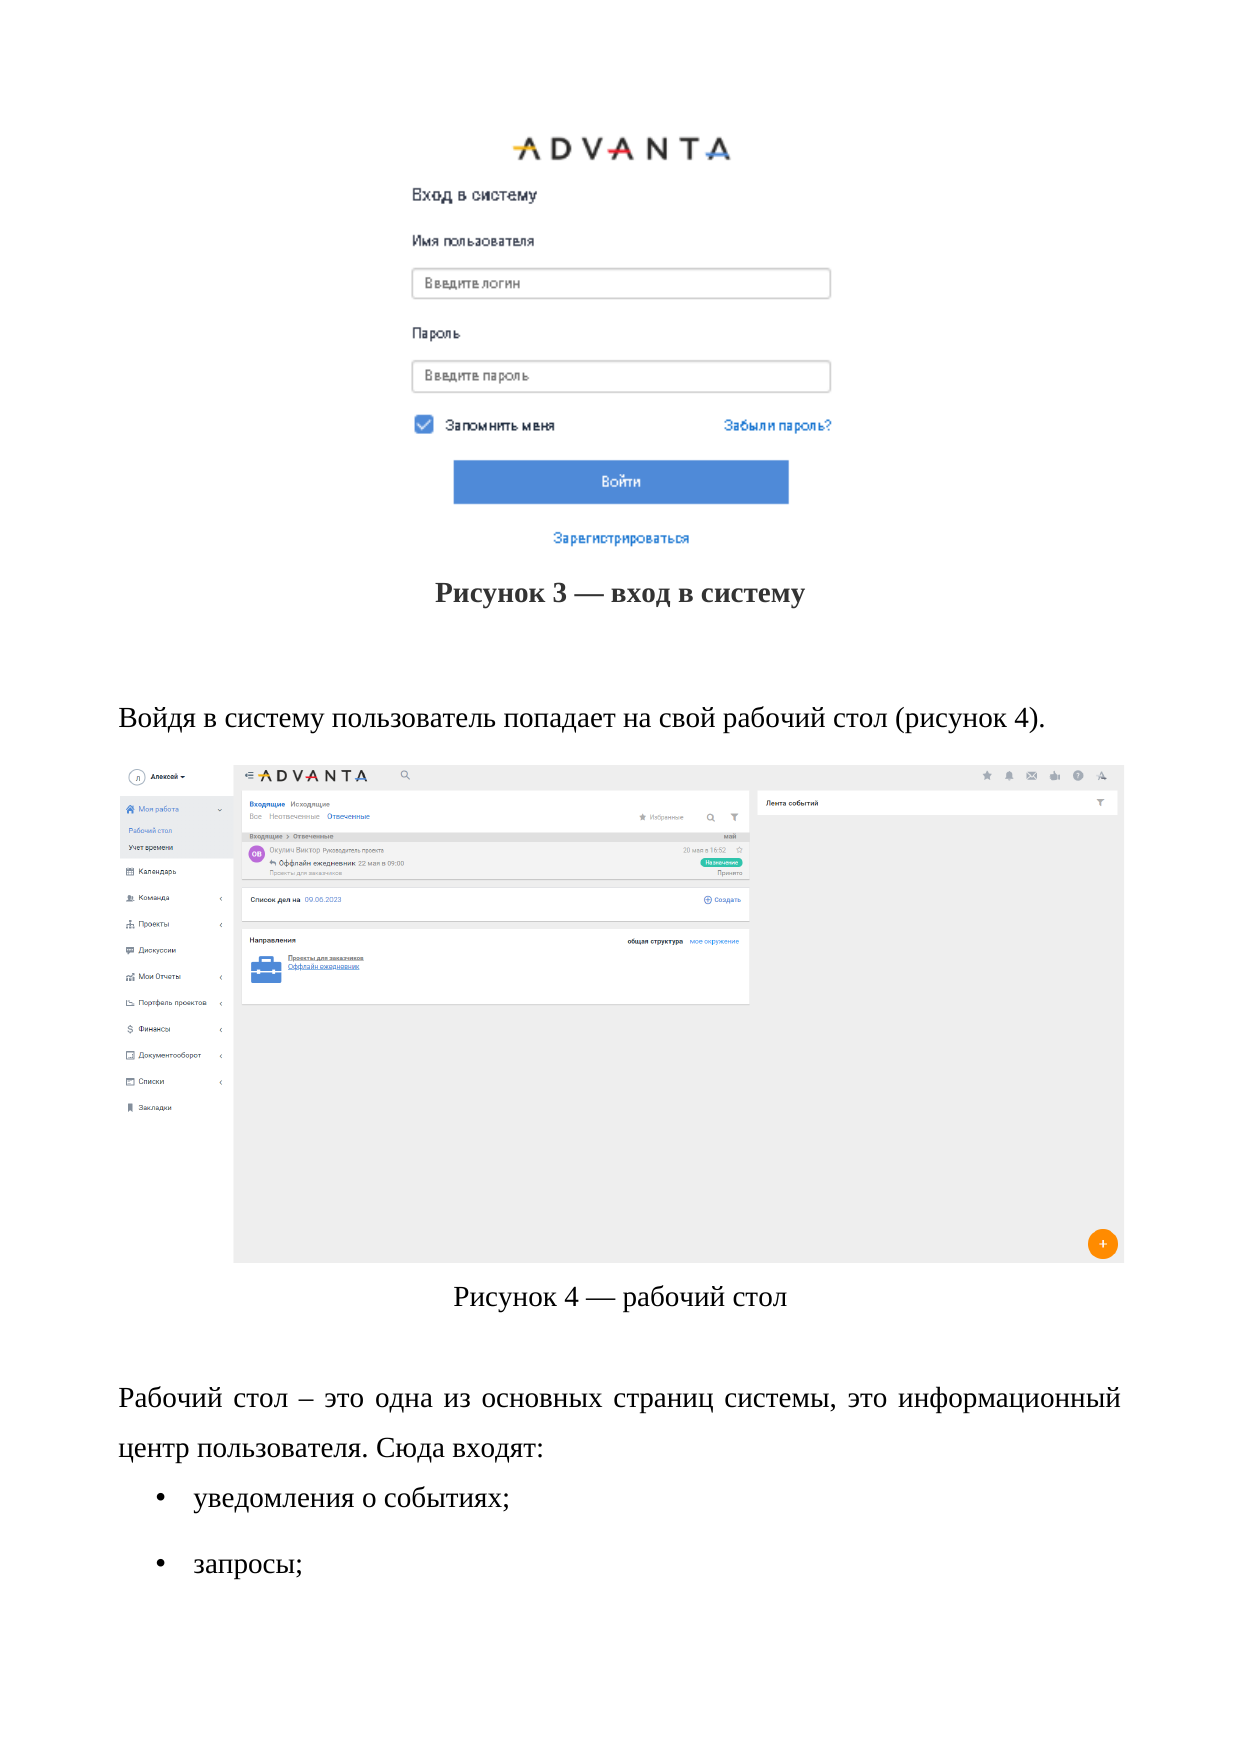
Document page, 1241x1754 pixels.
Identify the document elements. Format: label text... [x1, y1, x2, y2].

text Рисунок 3 — вход в систему [118, 118, 1122, 609]
picture [120, 765, 1125, 1263]
list уведомления о событиях; [156, 1481, 1122, 1514]
picture [393, 118, 847, 559]
text Рисунок 4 — рабочий стол [118, 750, 1122, 1313]
text Войдя в систему пользователь попадает на свой рабочий стол (рисунок 4). [118, 700, 1122, 733]
text Рабочий стол – это одна из основных страниц системы, это информационный центр пользователя. Сюда входят: [118, 1380, 1122, 1464]
list запросы; [156, 1547, 1122, 1580]
